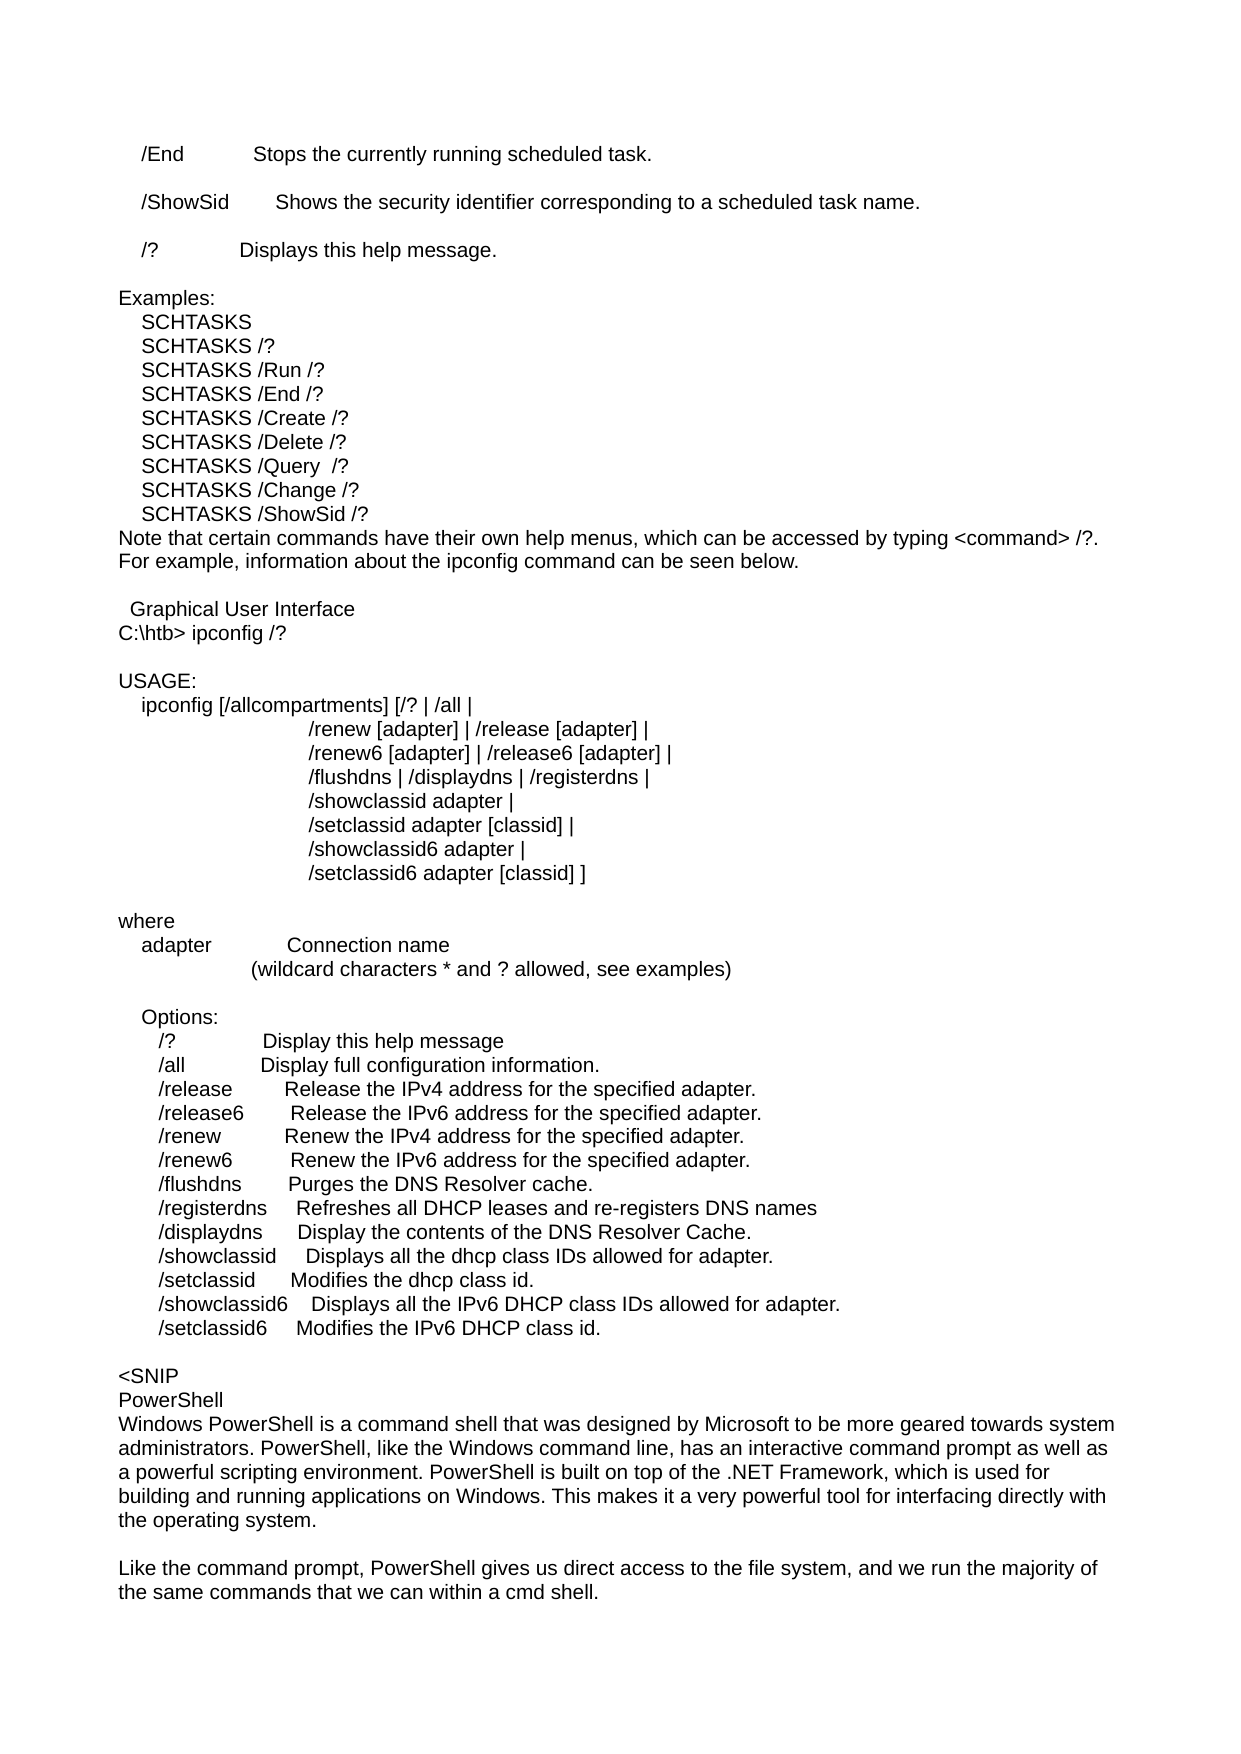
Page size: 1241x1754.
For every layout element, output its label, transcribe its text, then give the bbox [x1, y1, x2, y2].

text <SNIP [118, 1364, 1122, 1388]
text SCHTASKS /Change /? [118, 477, 1122, 501]
text /renew Renew the IPv4 address for the specified adapter. [118, 1124, 1122, 1148]
text /? Display this help message [118, 1028, 1122, 1052]
text /setclassid Modifies the dhcp class id. [118, 1268, 1122, 1292]
text SCHTASKS /Run /? [118, 358, 1122, 382]
text /showclassid Displays all the dhcp class IDs allowed for adapter. [118, 1244, 1122, 1268]
text SCHTASKS /? [118, 334, 1122, 358]
text /setclassid adapter [classid] | [118, 813, 1122, 837]
text ipconfig [/allcompartments] [/? | /all | [118, 693, 1122, 717]
text Like the command prompt, PowerShell gives us direct access to the file system, and we run the majority of the same commands that we can within a cmd shell. [118, 1556, 1122, 1603]
text /renew6 Renew the IPv6 address for the specified adapter. [118, 1148, 1122, 1172]
text Windows PowerShell is a command shell that was designed by Microsoft to be more geared towards system administrators. PowerShell, like the Windows command line, has an interactive command prompt as well as a powerful scripting environment. PowerShell is built on top of the .NET Framework, which is used for building and running applications on Windows. This makes it a very powerful tool for interfacing directly with the operating system. [118, 1412, 1122, 1532]
text PowerShell [118, 1388, 1122, 1412]
text Note that certain commands have their own help menus, which can be accessed by typing <command> /?. For example, information about the ipconfig command can be seen below. [118, 525, 1122, 573]
text /renew6 [adapter] | /release6 [adapter] | [118, 741, 1122, 765]
text SCHTASKS /ShowSid /? [118, 501, 1122, 525]
text Examples: [118, 286, 1122, 310]
text /flushdns Purges the DNS Resolver cache. [118, 1172, 1122, 1196]
text adapter Connection name [118, 933, 1122, 957]
text SCHTASKS /End /? [118, 382, 1122, 406]
text /release6 Release the IPv6 address for the specified adapter. [118, 1100, 1122, 1124]
text /End Stops the currently running scheduled task. [118, 142, 1122, 166]
text SCHTASKS /Query /? [118, 453, 1122, 477]
text SCHTASKS /Create /? [118, 406, 1122, 429]
text /setclassid6 Modifies the IPv6 DHCP class id. [118, 1316, 1122, 1340]
text /registerdns Refreshes all DHCP leases and re-registers DNS names [118, 1196, 1122, 1220]
text /setclassid6 adapter [classid] ] [118, 861, 1122, 885]
text /flushdns | /displaydns | /registerdns | [118, 765, 1122, 789]
text /renew [adapter] | /release [adapter] | [118, 717, 1122, 741]
text SCHTASKS /Delete /? [118, 429, 1122, 453]
text /all Display full configuration information. [118, 1052, 1122, 1076]
text /showclassid6 Displays all the IPv6 DHCP class IDs allowed for adapter. [118, 1292, 1122, 1316]
text SCHTASKS [118, 310, 1122, 334]
text where [118, 909, 1122, 933]
text /? Displays this help message. [118, 238, 1122, 262]
text C:\htb> ipconfig /? [118, 621, 1122, 645]
text (wildcard characters * and ? allowed, see examples) [118, 957, 1122, 981]
text /showclassid6 adapter | [118, 837, 1122, 861]
text /displaydns Display the contents of the DNS Resolver Cache. [118, 1220, 1122, 1244]
text /ShowSid Shows the security identifier corresponding to a scheduled task name. [118, 190, 1122, 214]
text /release Release the IPv4 address for the specified adapter. [118, 1076, 1122, 1100]
text /showclassid adapter | [118, 789, 1122, 813]
text USAGE: [118, 669, 1122, 693]
text Options: [118, 1004, 1122, 1028]
text Graphical User Interface [118, 597, 1122, 621]
